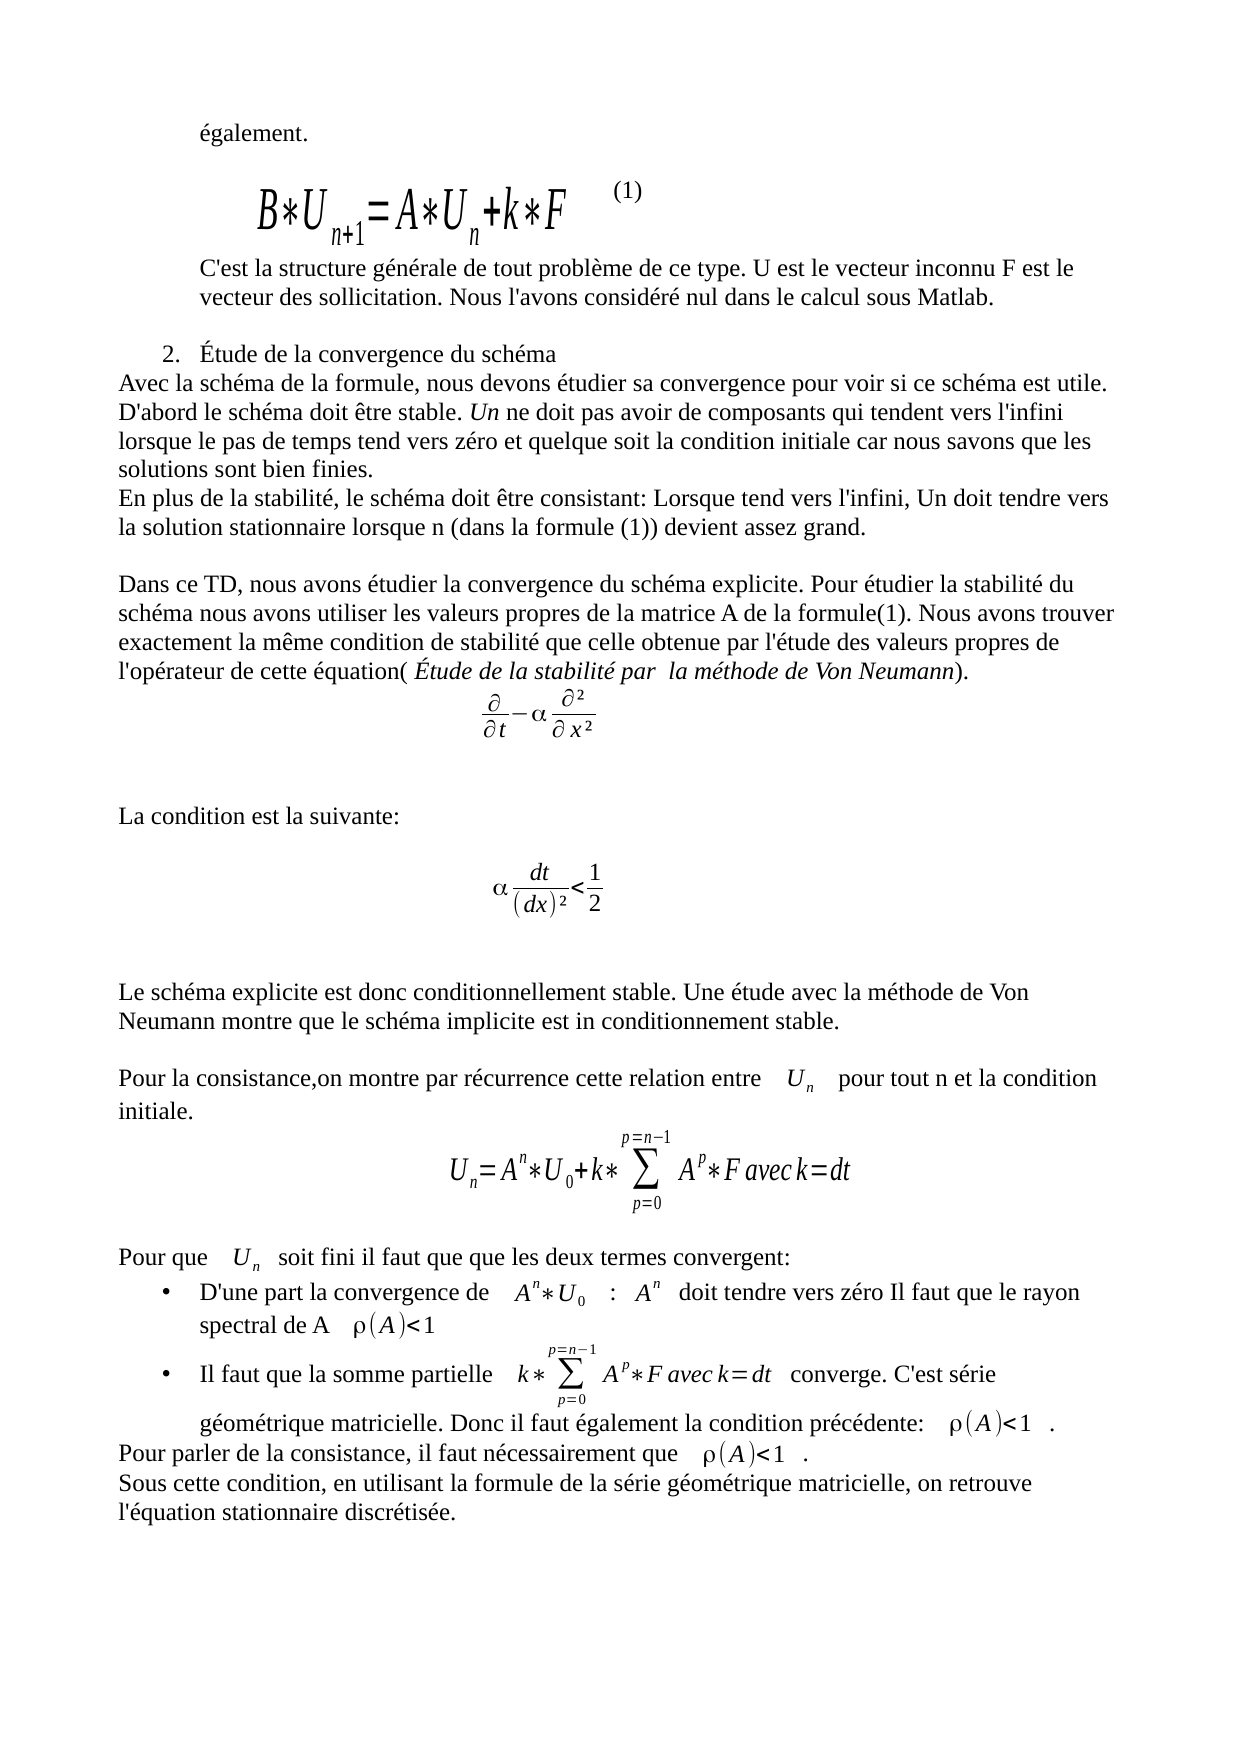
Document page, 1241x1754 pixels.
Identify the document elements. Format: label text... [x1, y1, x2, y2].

list C'est la structure générale de tout problème de ce type. U est le vecteur inconnu F est le vecteur des sollicitation. Nous l'avons considéré nul dans le calcul sous Matlab. [162, 253, 1122, 311]
list Il faut que la somme partielle converge. C'est série géométrique matricielle. Donc il faut également la condition précédente: . [162, 1340, 1122, 1438]
text Le schéma explicite est donc conditionnellement stable. Une étude avec la méthode de Von Neumann montre que le schéma implicite est in conditionnement stable. [118, 977, 1122, 1035]
text En plus de la stabilité, le schéma doit être consistant: Lorsque tend vers l'infini, Un doit tendre vers la solution stationnaire lorsque n (dans la formule (1)) devient assez grand. [118, 483, 1122, 541]
text Dans ce TD, nous avons étudier la convergence du schéma explicite. Pour étudier la stabilité du schéma nous avons utiliser les valeurs propres de la matrice A de la formule(1). Nous avons trouver exactement la même condition de stabilité que celle obtenue par l'étude des valeurs propres de l'opérateur de cette équation( Étude de la stabilité par la méthode de Von Neumann). [118, 569, 1122, 684]
list également. [162, 118, 1122, 147]
text D'abord le schéma doit être stable. Un ne doit pas avoir de composants qui tendent vers l'infini lorsque le pas de temps tend vers zéro et quelque soit la condition initiale car nous savons que les solutions sont bien finies. [118, 397, 1122, 483]
text Sous cette condition, en utilisant la formule de la série géométrique matricielle, on retrouve l'équation stationnaire discrétisée. [118, 1468, 1122, 1526]
list D'une part la convergence de :doit tendre vers zéro Il faut que le rayon spectral de A [162, 1275, 1122, 1340]
list Étude de la convergence du schéma [162, 339, 1122, 368]
text Pour que soit fini il faut que que les deux termes convergent: [118, 1242, 1122, 1275]
text Pour la consistance,on montre par récurrence cette relation entre pour tout n et la condition initiale. [118, 1063, 1122, 1125]
text La condition est la suivante: [118, 801, 1122, 830]
text Avec la schéma de la formule, nous devons étudier sa convergence pour voir si ce schéma est utile. [118, 368, 1122, 397]
text Pour parler de la consistance, il faut nécessairement que . [118, 1438, 1122, 1468]
list (1) [199, 176, 1122, 253]
